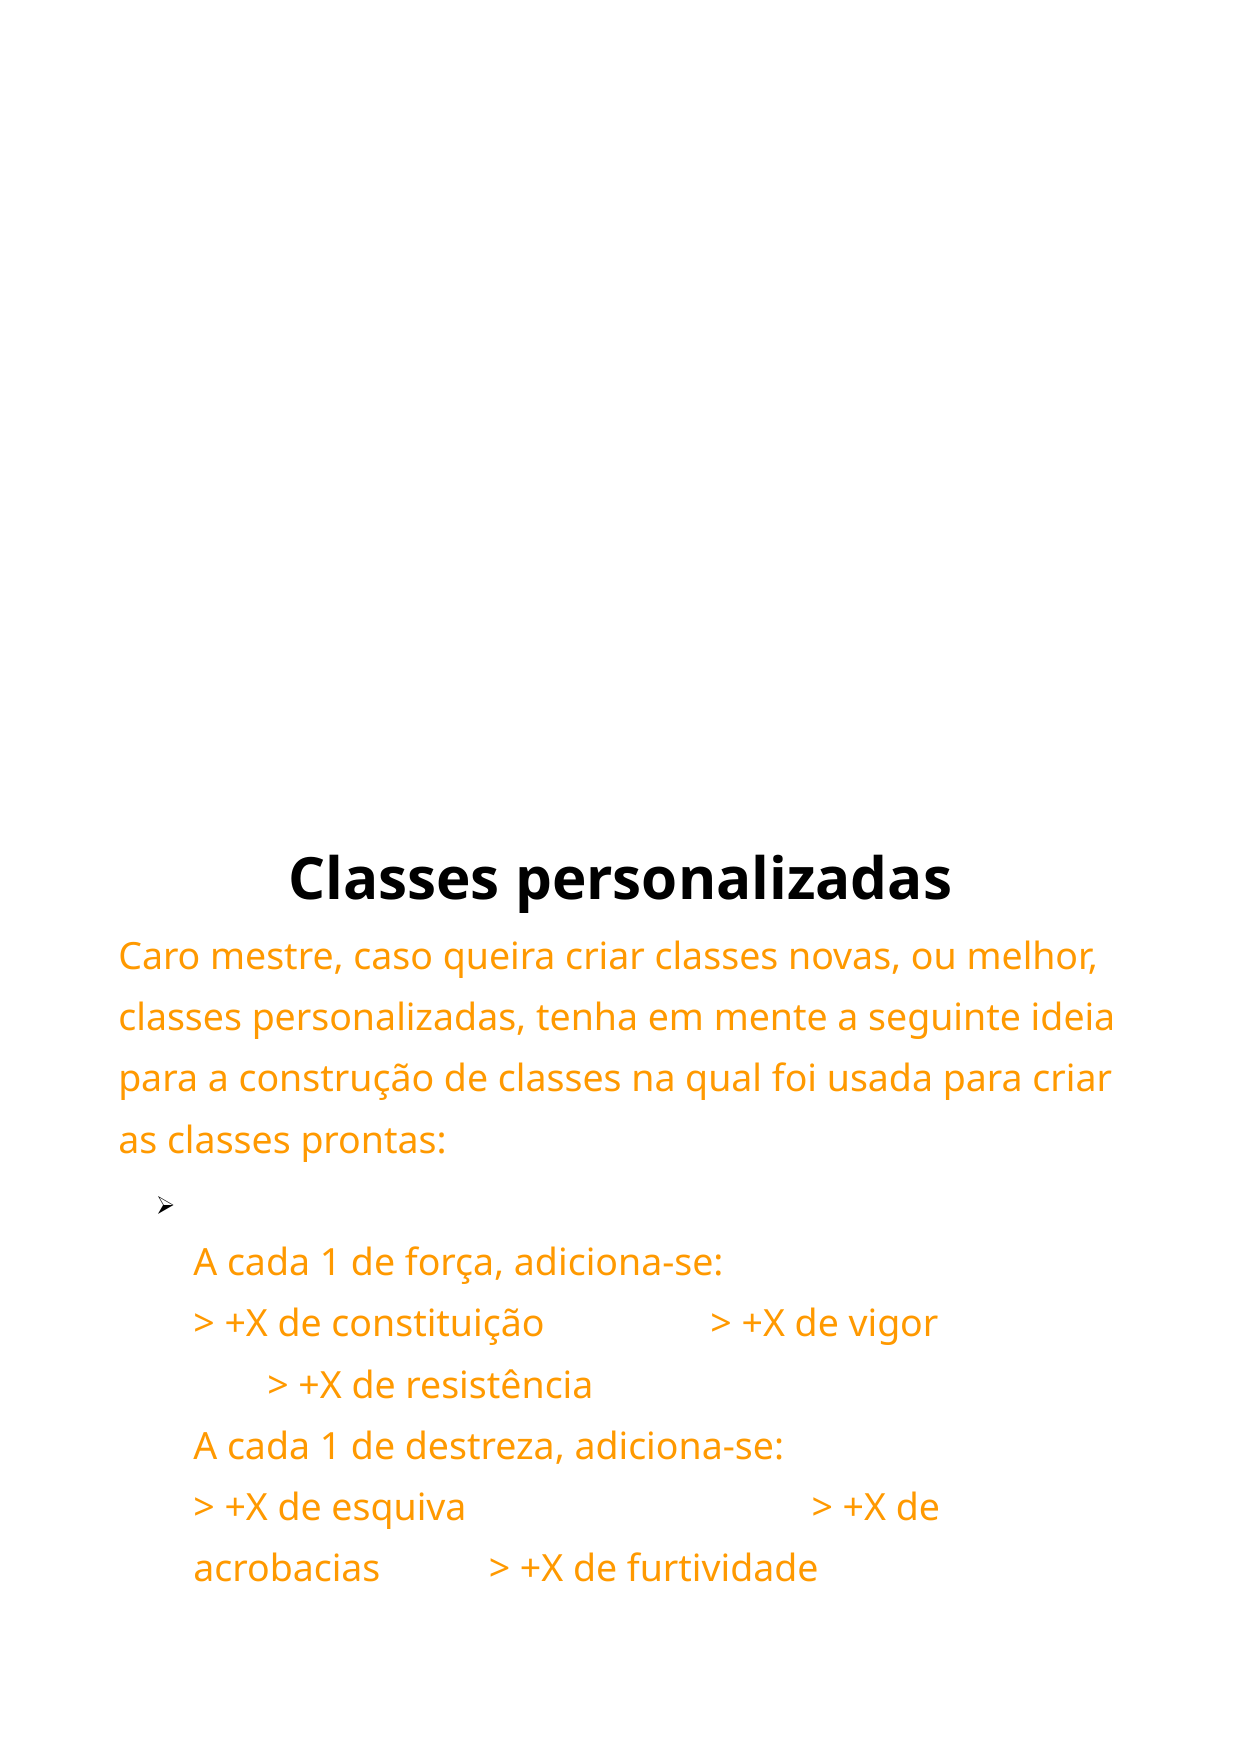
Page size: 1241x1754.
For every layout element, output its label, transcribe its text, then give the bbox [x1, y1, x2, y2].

list A cada 1 de destreza, adiciona-se: [156, 1419, 1122, 1470]
list A cada 1 de força, adiciona-se: [156, 1174, 1122, 1287]
list > +X de constituição > +X de vigor > +X de resistência [156, 1297, 1122, 1409]
title Classes personalizadas [118, 837, 1122, 917]
text Caro mestre, caso queira criar classes novas, ou melhor, classes personalizadas, tenha em mente a seguinte ideia para a construção de classes na qual foi usada para criar as classes prontas: [118, 929, 1122, 1164]
list > +X de esquiva > +X de acrobacias > +X de furtividade [156, 1481, 1122, 1593]
